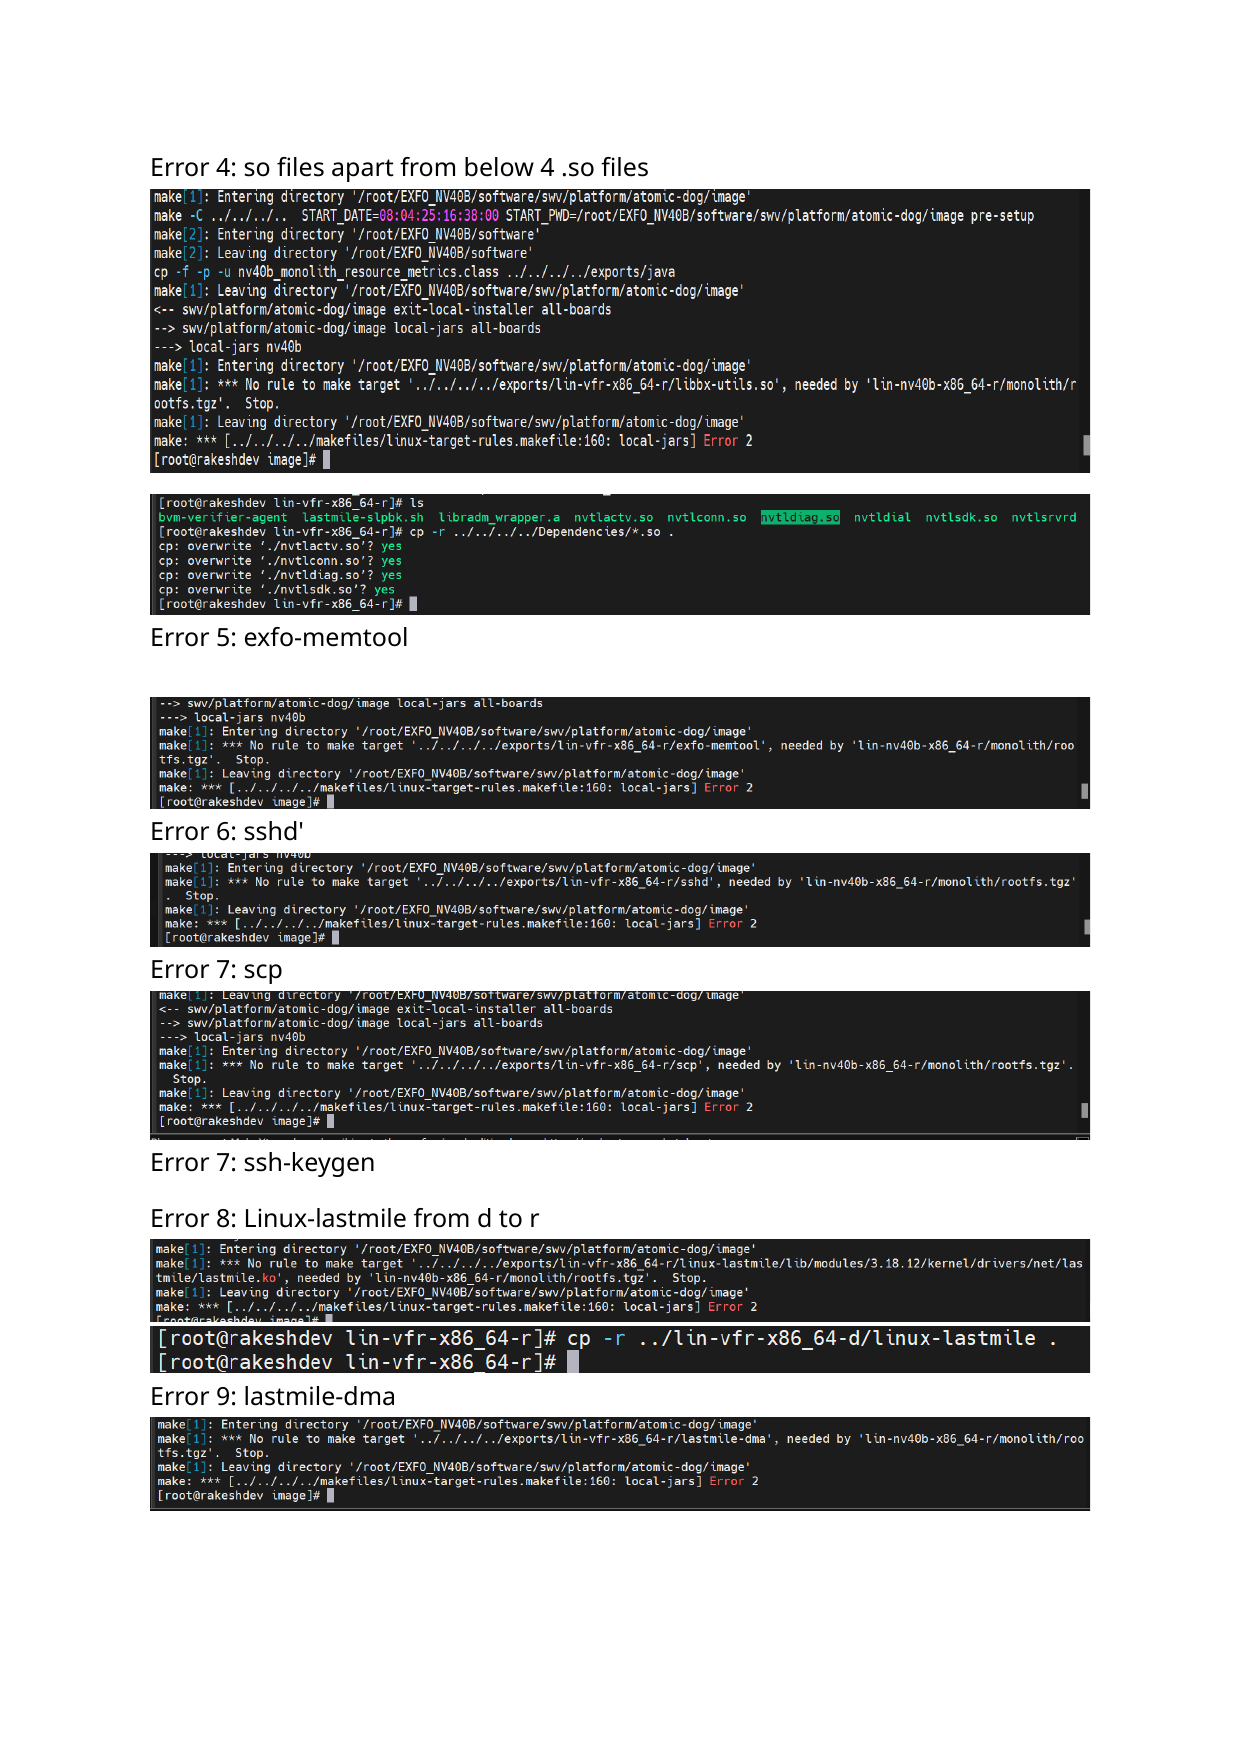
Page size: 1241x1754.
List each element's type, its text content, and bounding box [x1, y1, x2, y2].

text Error 7: ssh-keygen [150, 1140, 1090, 1179]
text Error 9: lastmile-dma [150, 1373, 1090, 1417]
text Error 7: scp [150, 947, 1090, 991]
text Error 8: Linux-lastmile from d to r [150, 1201, 1090, 1239]
text Error 5: exfo-memtool [150, 615, 1090, 697]
text Error 6: sshd' [150, 809, 1090, 853]
text [150, 1322, 1090, 1326]
text Error 4: so files apart from below 4 .so files [150, 150, 1090, 189]
